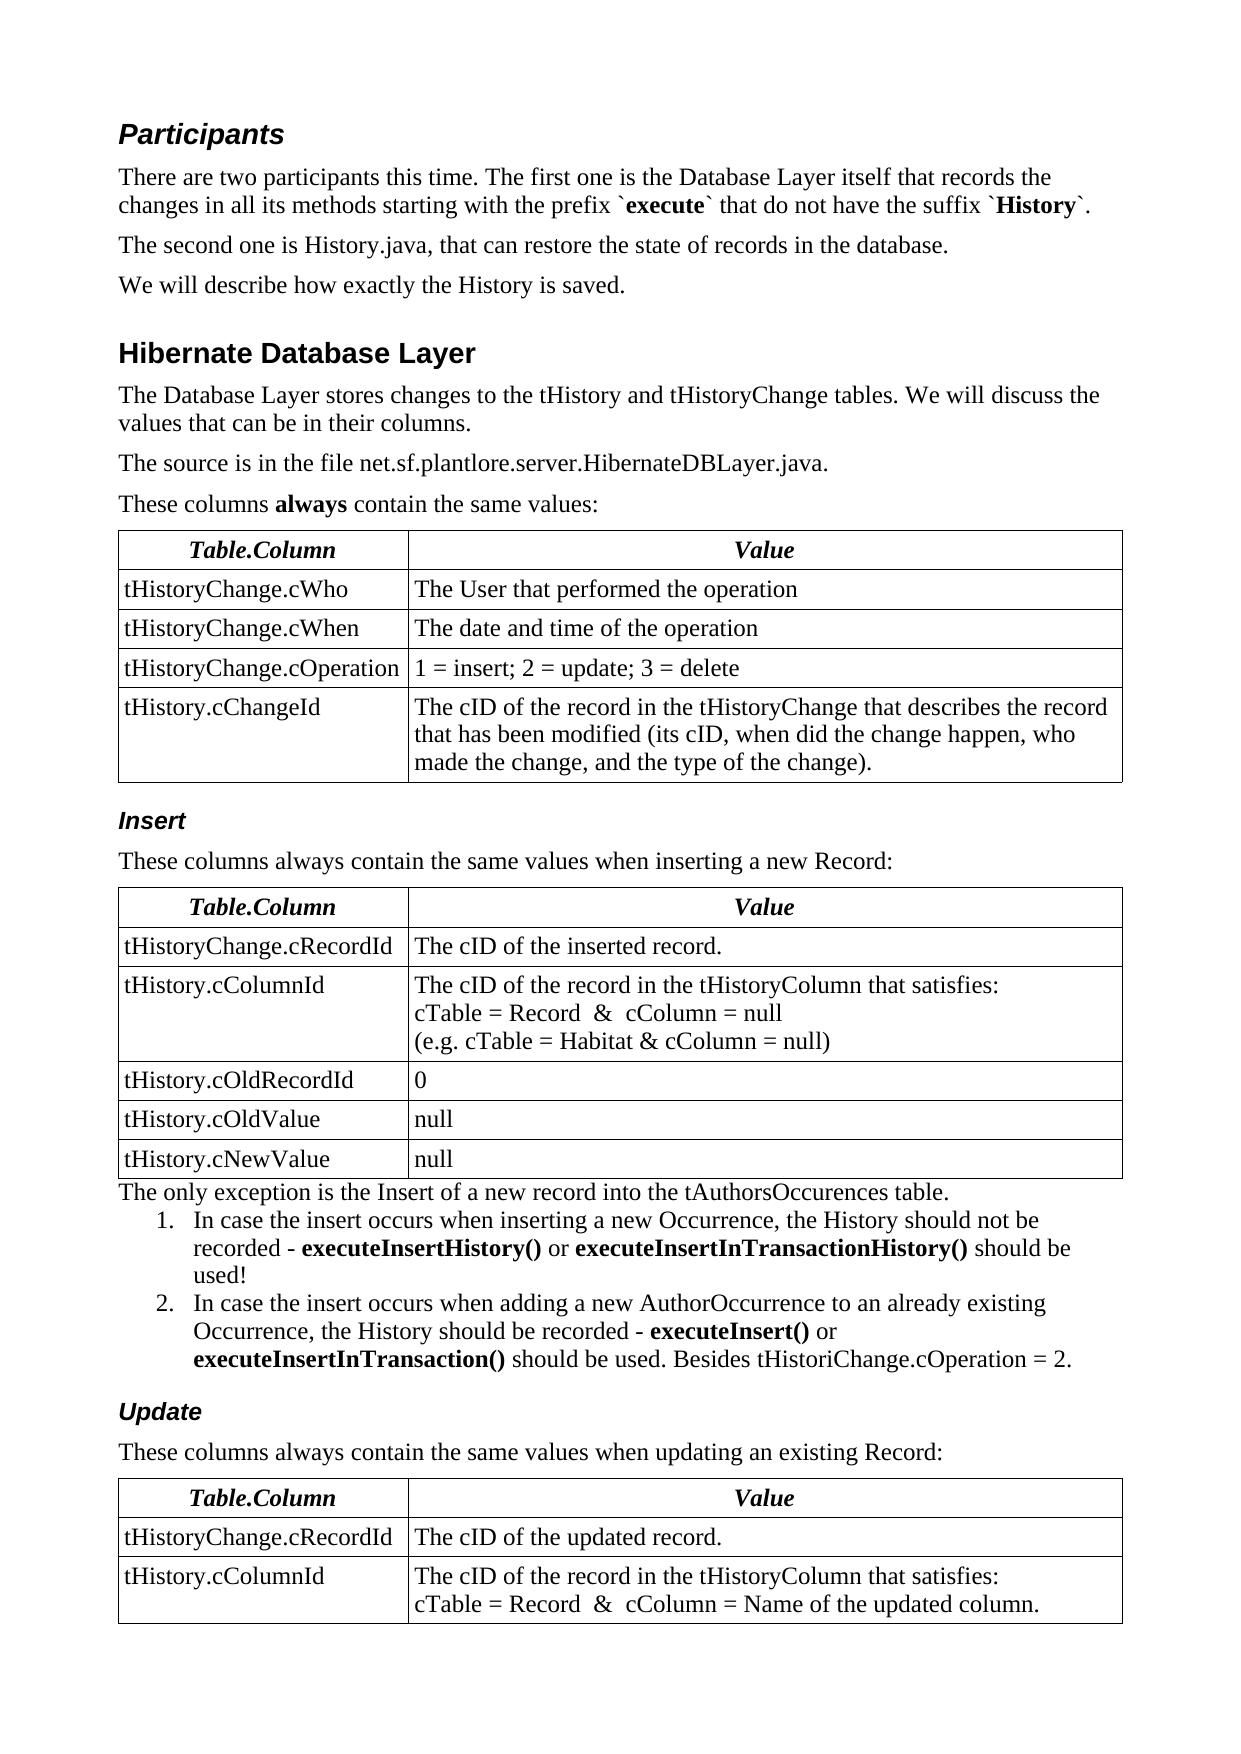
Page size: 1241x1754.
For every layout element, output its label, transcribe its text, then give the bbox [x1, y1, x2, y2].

table_cell tHistoryChange.cOperation [119, 649, 408, 687]
table_cell The User that performed the operation [409, 570, 1122, 608]
table_cell The cID of the updated record. [409, 1518, 1122, 1556]
table_cell The cID of the inserted record. [409, 928, 1122, 966]
text We will describe how exactly the History is saved. [118, 271, 1122, 299]
table_cell 1 = insert; 2 = update; 3 = delete [409, 649, 1122, 687]
table_cell tHistoryChange.cRecordId [119, 928, 408, 966]
subtitle Hibernate Database Layer [118, 337, 1122, 369]
table_cell 0 [409, 1062, 1122, 1100]
subtitle Insert [118, 807, 1122, 834]
table_cell null [409, 1101, 1122, 1139]
table_cell tHistory.cColumnId [119, 1557, 408, 1623]
table_header Table.Column [119, 531, 408, 569]
table_cell tHistory.cNewValue [119, 1140, 408, 1178]
subtitle Participants [118, 118, 1122, 151]
table_header Value [409, 888, 1122, 927]
table_cell tHistory.cColumnId [119, 967, 408, 1061]
table_cell tHistoryChange.cRecordId [119, 1518, 408, 1556]
text The only exception is the Insert of a new record into the tAuthorsOccurences table. [118, 1179, 1122, 1206]
subtitle Update [118, 1397, 1122, 1425]
text These columns always contain the same values when inserting a new Record: [118, 847, 1122, 875]
table_cell tHistory.cChangeId [119, 688, 408, 782]
list In case the insert occurs when adding a new AuthorOccurrence to an already existing Occurrence, the History should be recorded - executeInsert() or executeInsertInTransaction() should be used. Besides tHistoriChange.cOperation = 2. [156, 1289, 1122, 1372]
text These columns always contain the same values when updating an existing Record: [118, 1438, 1122, 1465]
table_cell The cID of the record in the tHistoryChange that describes the record that has been modified (its cID, when did the change happen, who made the change, and the type of the change). [409, 688, 1122, 782]
table_cell The cID of the record in the tHistoryColumn that satisfies: cTable = Record & cColumn = null (e.g. cTable = Habitat & cColumn = null) [409, 967, 1122, 1061]
table_cell tHistory.cOldValue [119, 1101, 408, 1139]
table_header Value [409, 531, 1122, 569]
table_header Table.Column [119, 888, 408, 927]
text The source is in the file net.sf.plantlore.server.HibernateDBLayer.java. [118, 449, 1122, 477]
text The second one is History.java, that can restore the state of records in the database. [118, 231, 1122, 259]
table_cell tHistory.cOldRecordId [119, 1062, 408, 1100]
table_cell tHistoryChange.cWhen [119, 610, 408, 648]
table_cell tHistoryChange.cWho [119, 570, 408, 608]
text The Database Layer stores changes to the tHistory and tHistoryChange tables. We will discuss the values that can be in their columns. [118, 382, 1122, 437]
table_header Table.Column [119, 1479, 408, 1517]
table_cell The cID of the record in the tHistoryColumn that satisfies: cTable = Record & cColumn = Name of the updated column. [409, 1557, 1122, 1623]
list In case the insert occurs when inserting a new Occurrence, the History should not be recorded - executeInsertHistory() or executeInsertInTransactionHistory() should be used! [156, 1206, 1122, 1289]
text There are two participants this time. The first one is the Database Layer itself that records the changes in all its methods starting with the prefix `execute` that do not have the suffix `History`. [118, 163, 1122, 219]
text These columns always contain the same values: [118, 490, 1122, 517]
table_header Value [409, 1479, 1122, 1517]
table_cell null [409, 1140, 1122, 1178]
table_cell The date and time of the operation [409, 610, 1122, 648]
